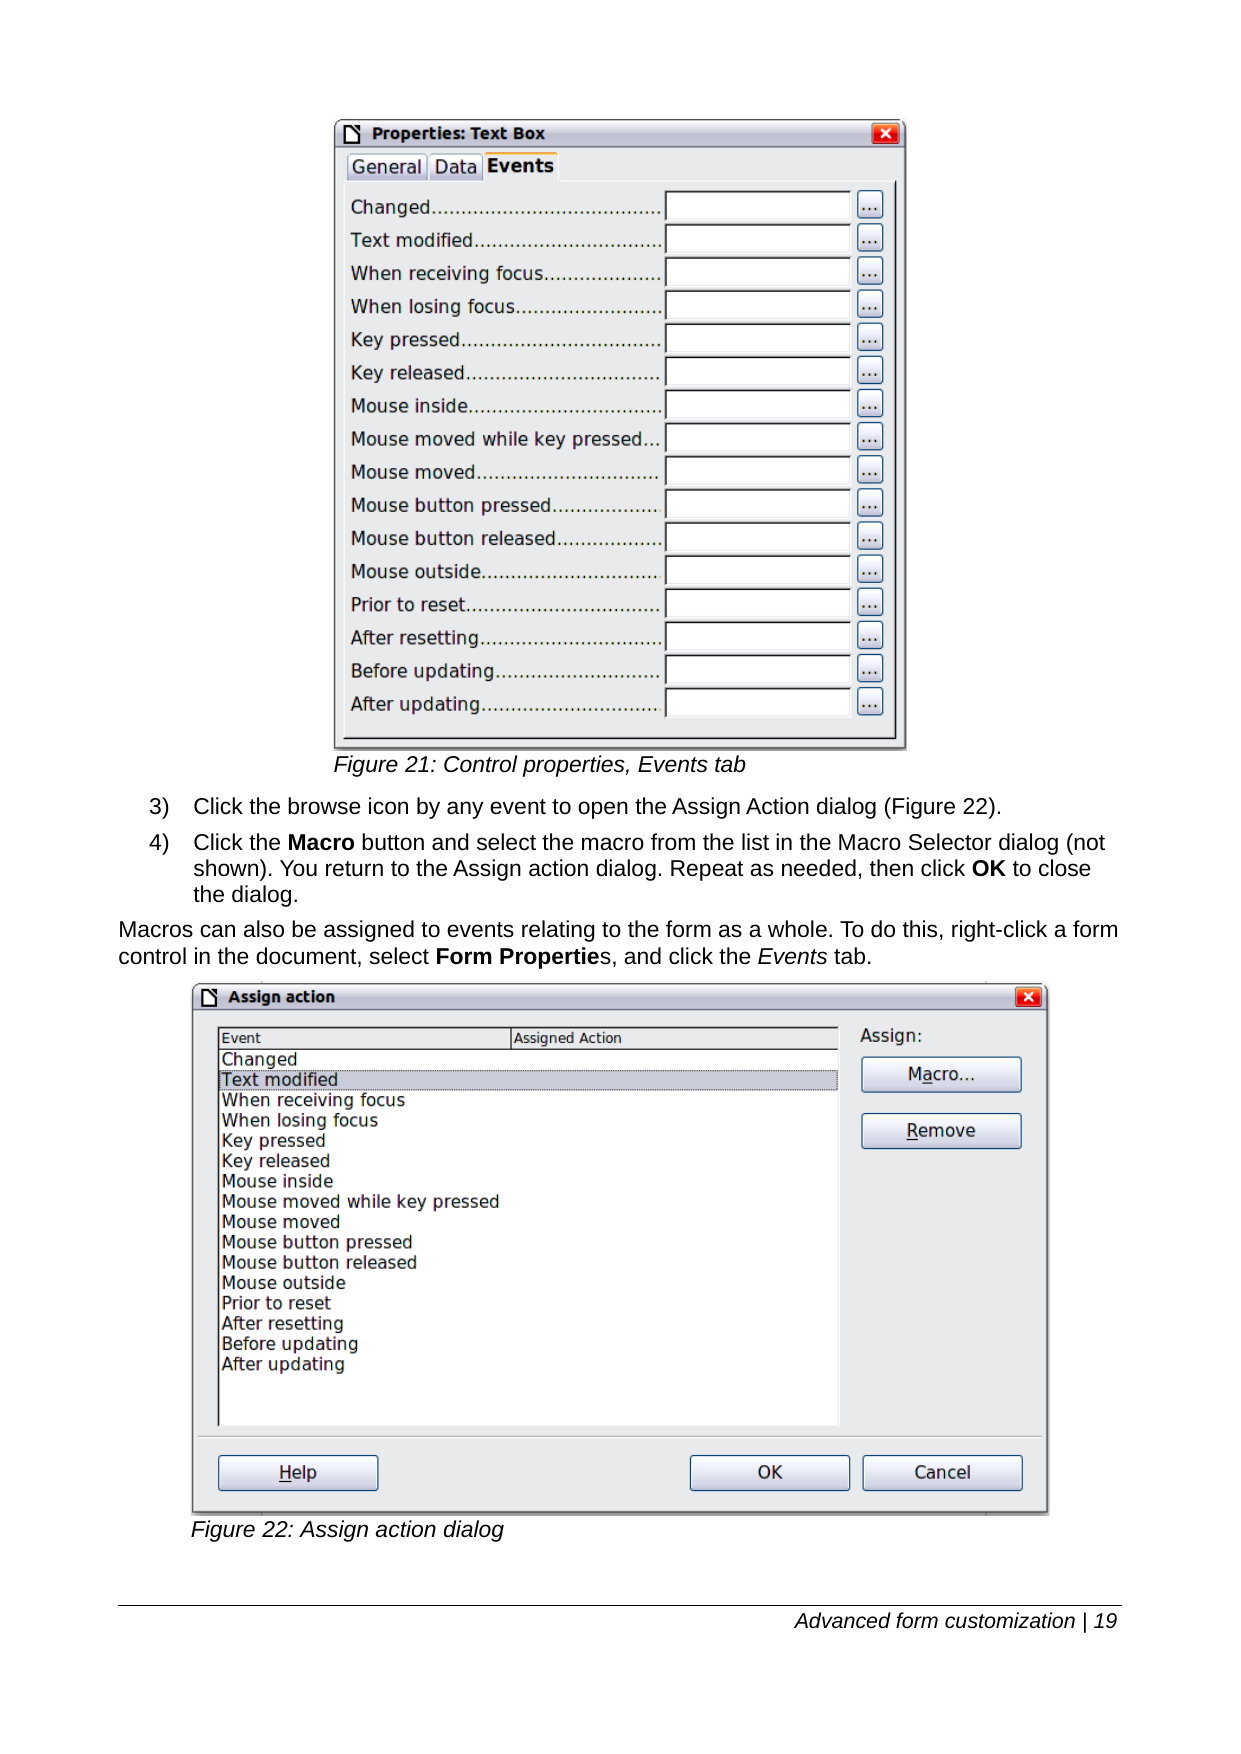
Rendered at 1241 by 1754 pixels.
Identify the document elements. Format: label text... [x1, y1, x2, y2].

text Figure 22: Assign action dialog [191, 1516, 1049, 1542]
list Click the Macro button and select the macro from the list in the Macro Selector dialog (not shown). You return to the Assign action dialog. Repeat as needed, then click OK to close the dialog. [169, 828, 1122, 907]
picture [333, 118, 907, 751]
picture [190, 981, 1050, 1516]
list Click the browse icon by any event to open the Assign Action dialog (Figure 22). [169, 793, 1122, 819]
text Figure 21: Control properties, Events tab [333, 751, 907, 777]
text Macros can also be assigned to events relating to the form as a whole. To do this, right-click a form control in the document, select Form Properties, and click the Events tab. [118, 916, 1122, 969]
